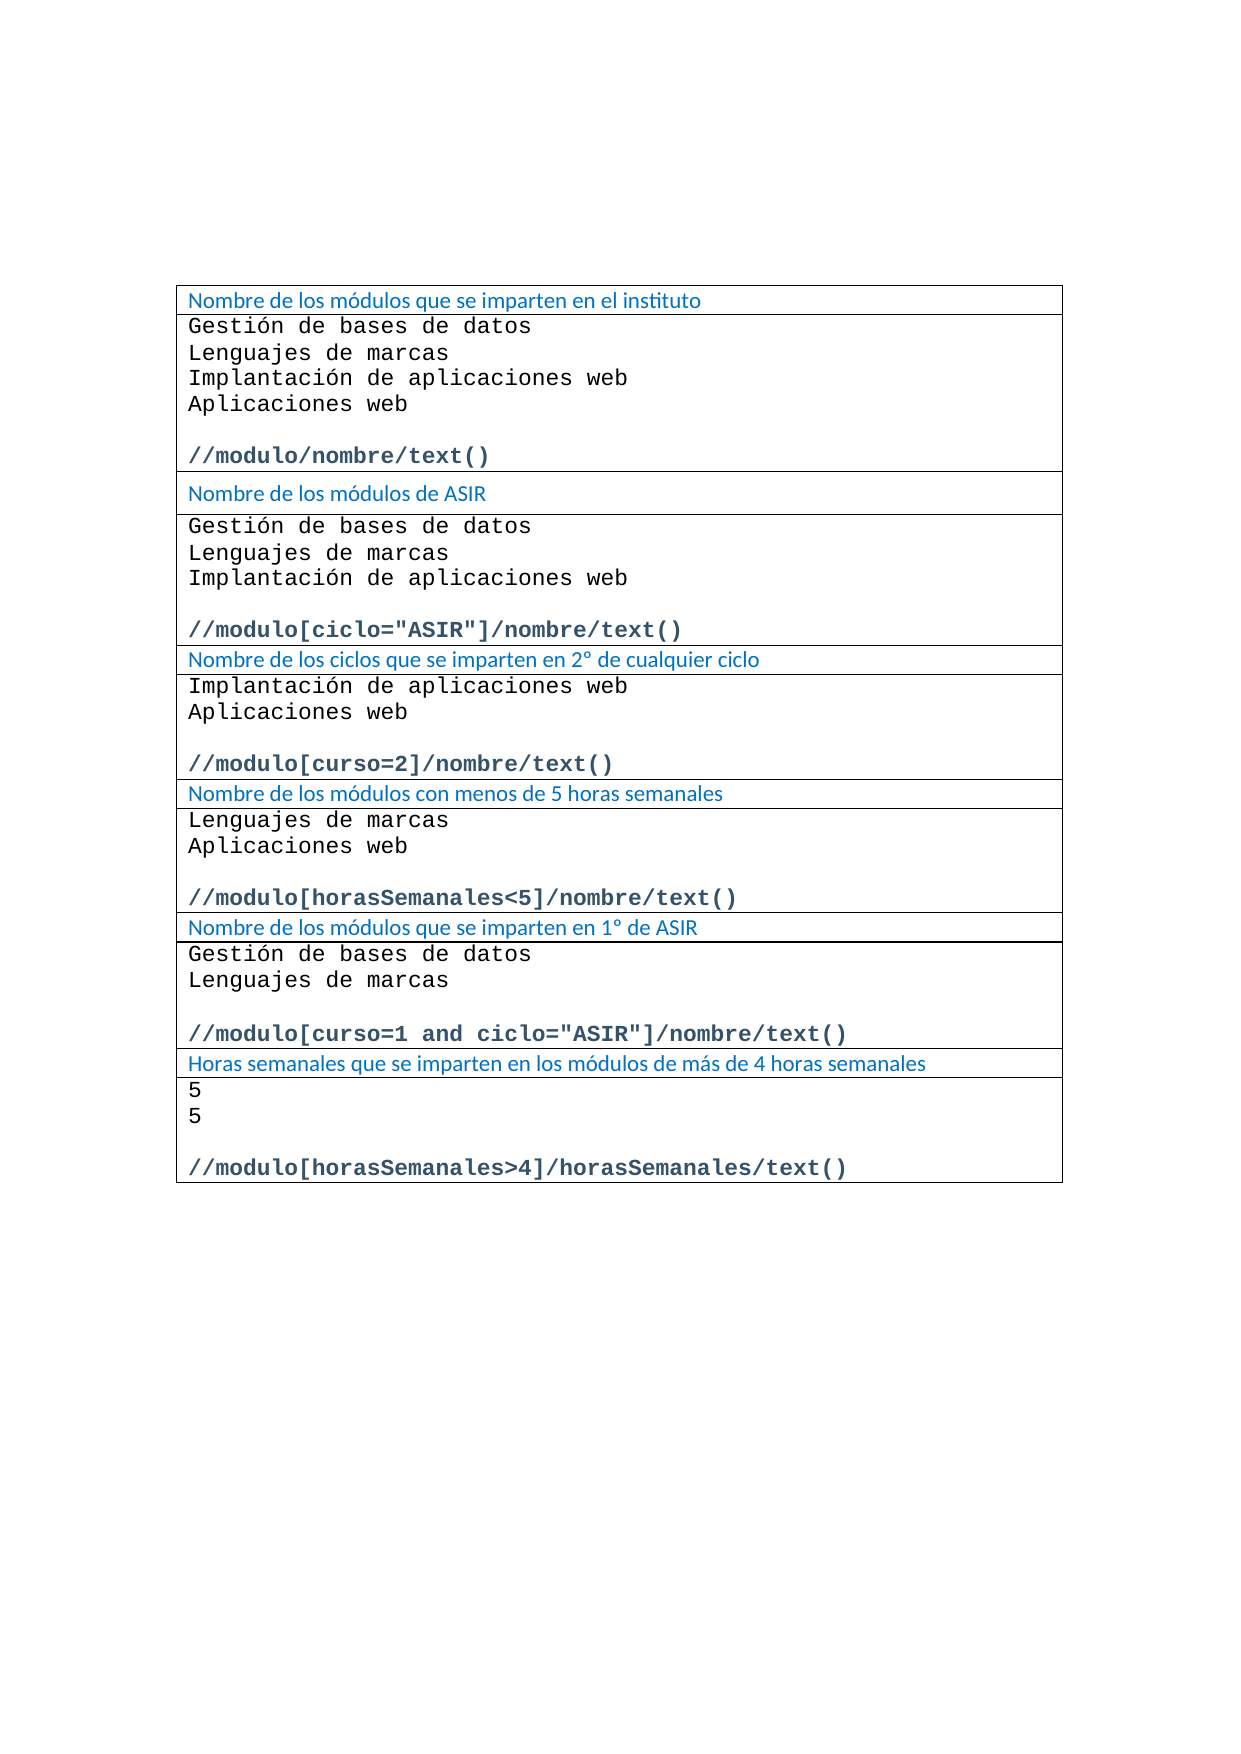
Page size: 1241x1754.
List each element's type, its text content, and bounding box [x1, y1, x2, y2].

table_cell Nombre de los módulos que se imparten en 1º de ASIR [177, 913, 1062, 941]
table_cell Nombre de los ciclos que se imparten en 2º de cualquier ciclo [177, 646, 1062, 674]
table_cell Nombre de los módulos con menos de 5 horas semanales [177, 780, 1062, 807]
table_cell Gestión de bases de datos Lenguajes de marcas //modulo[curso=1 and ciclo="ASIR"]/nombre/text() [177, 943, 1062, 1048]
table_cell Horas semanales que se imparten en los módulos de más de 4 horas semanales [177, 1049, 1062, 1077]
table_cell Gestión de bases de datos Lenguajes de marcas Implantación de aplicaciones web //modulo[ciclo="ASIR"]/nombre/text() [177, 515, 1062, 644]
table_cell Implantación de aplicaciones web Aplicaciones web //modulo[curso=2]/nombre/text() [177, 675, 1062, 778]
table_cell Gestión de bases de datos Lenguajes de marcas Implantación de aplicaciones web Aplicaciones web //modulo/nombre/text() [177, 315, 1062, 471]
table_header Nombre de los módulos que se imparten en el instituto [177, 286, 1062, 314]
table_cell Lenguajes de marcas Aplicaciones web //modulo[horasSemanales<5]/nombre/text() [177, 809, 1062, 912]
table_cell 5 5 //modulo[horasSemanales>4]/horasSemanales/text() [177, 1078, 1062, 1182]
table_cell Nombre de los módulos de ASIR [177, 472, 1062, 514]
